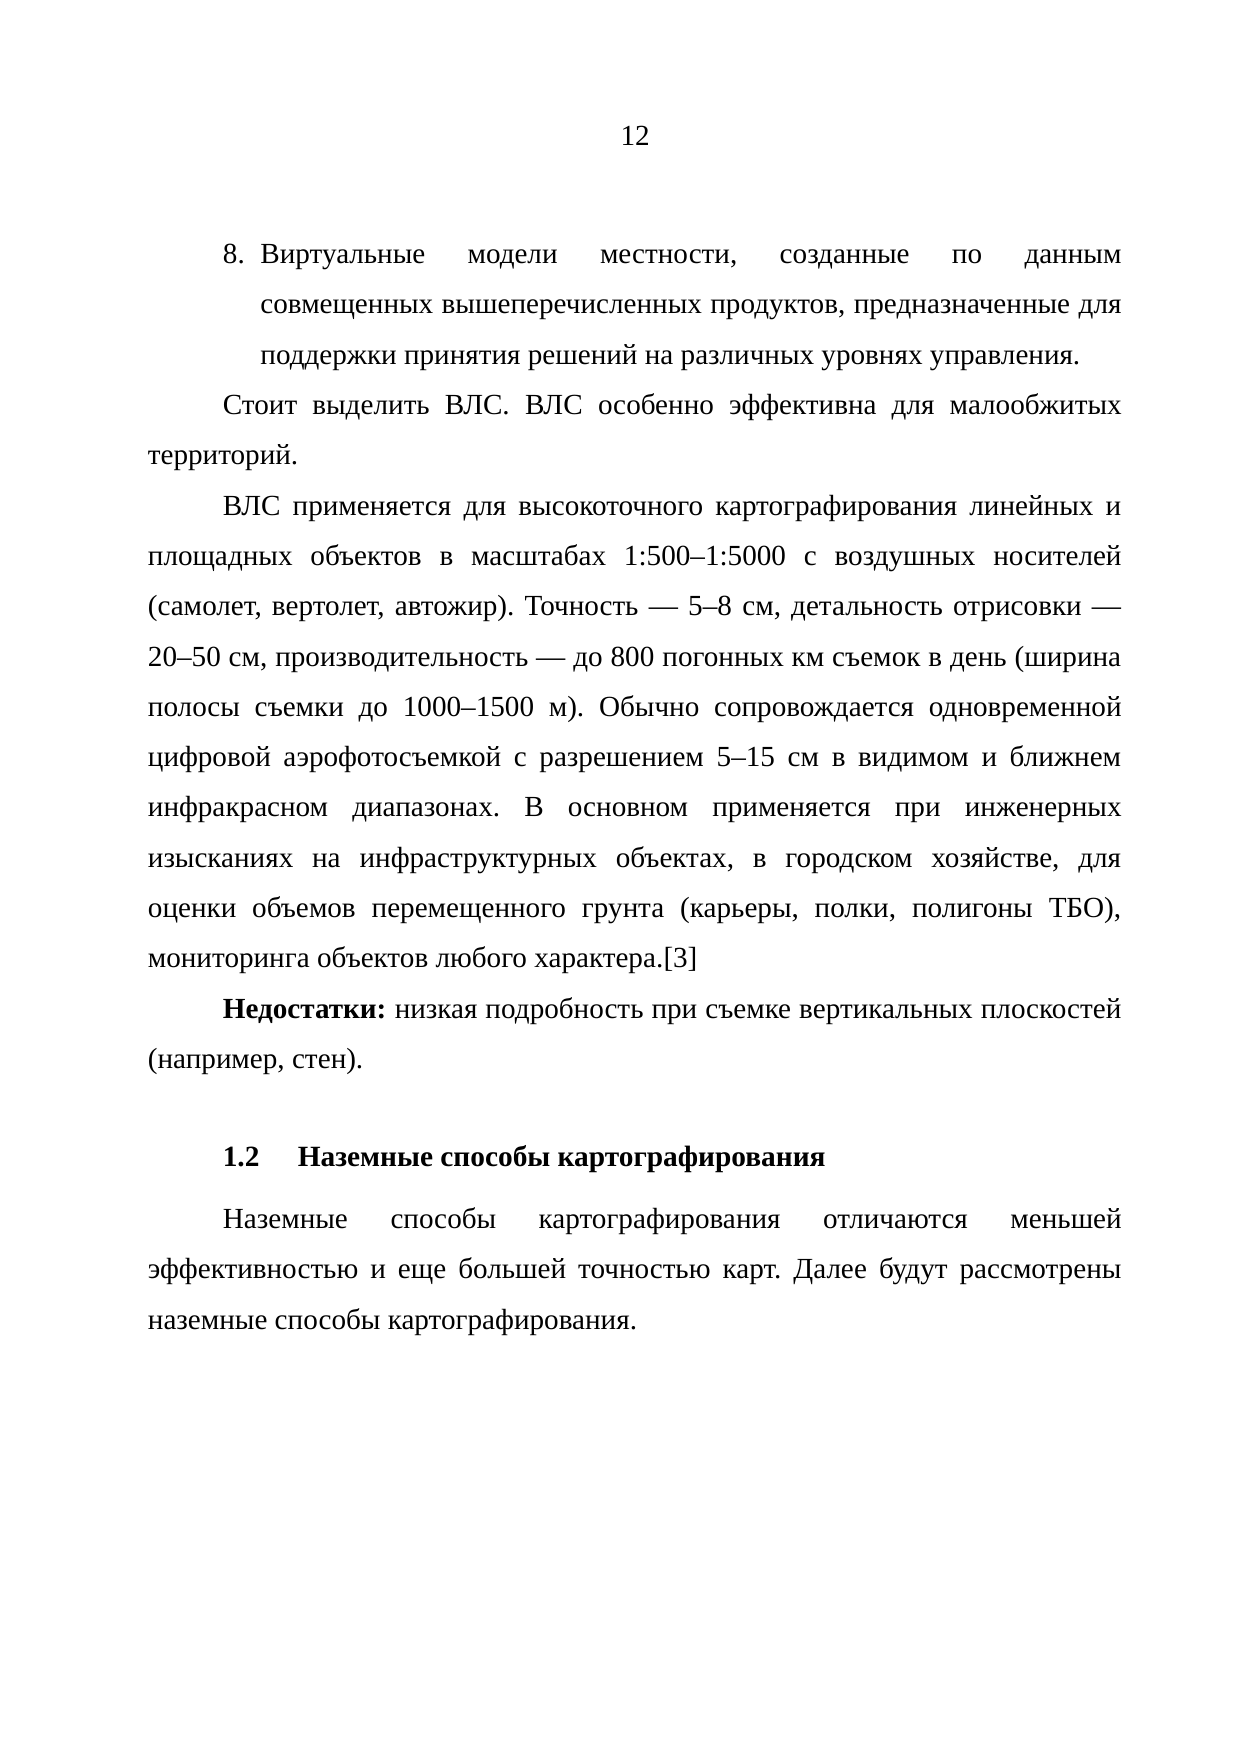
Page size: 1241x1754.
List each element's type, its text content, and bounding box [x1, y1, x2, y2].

subtitle Наземные способы картографирования [148, 1139, 1122, 1172]
list Виртуальные модели местности, созданные по данным совмещенных вышеперечисленных продуктов, предназначенные для поддержки принятия решений на различных уровнях управления. [223, 236, 1122, 370]
text Стоит выделить ВЛС. ВЛС особенно эффективна для малообжитых территорий. [148, 387, 1122, 471]
text Недостатки: низкая подробность при съемке вертикальных плоскостей (например, стен). [148, 991, 1122, 1075]
text Наземные способы картографирования отличаются меньшей эффективностью и еще большей точностью карт. Далее будут рассмотрены наземные способы картографирования. [148, 1201, 1122, 1335]
text ВЛС применяется для высокоточного картографирования линейных и площадных объектов в масштабах 1:500–1:5000 с воздушных носителей (самолет, вертолет, автожир). Точность — 5–8 см, детальность отрисовки — 20–50 см, производительность — до 800 погонных км съемок в день (ширина полосы съемки до 1000–1500 м). Обычно сопровождается одновременной цифровой аэрофотосъемкой с разрешением 5–15 см в видимом и ближнем инфракрасном диапазонах. В основном применяется при инженерных изысканиях на инфраструктурных объектах, в городском хозяйстве, для оценки объемов перемещенного грунта (карьеры, полки, полигоны ТБО), мониторинга объектов любого характера.[3] [148, 488, 1122, 974]
